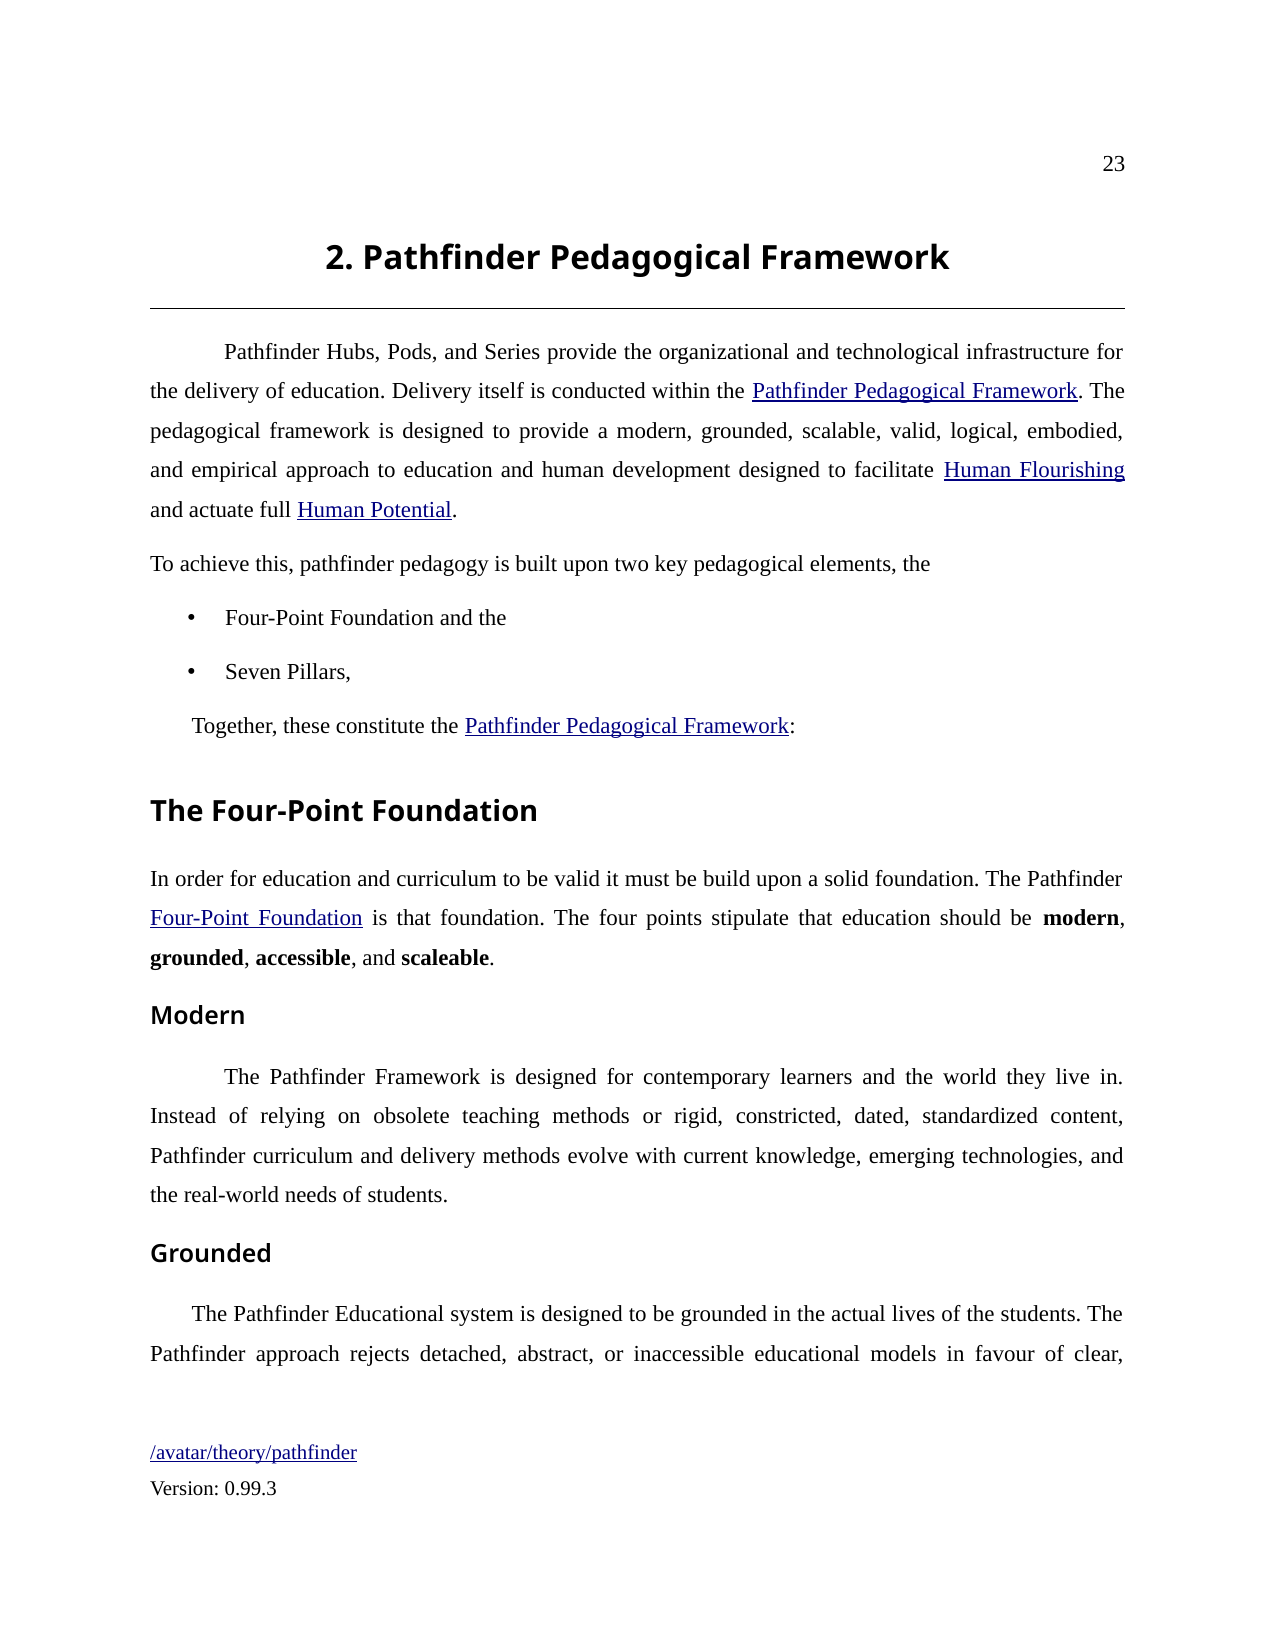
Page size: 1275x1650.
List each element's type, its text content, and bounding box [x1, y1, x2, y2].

text To achieve this, pathfinder pedagogy is built upon two key pedagogical elements, the [150, 550, 1125, 576]
text In order for education and curriculum to be valid it must be build upon a solid foundation. The Pathfinder Four-Point Foundation is that foundation. The four points stipulate that education should be modern, grounded, accessible, and scaleable. [150, 865, 1125, 970]
text The Pathfinder Educational system is designed to be grounded in the actual lives of the students. The Pathfinder approach rejects detached, abstract, or inaccessible educational models in favour of clear, [150, 1301, 1125, 1366]
text The Pathfinder Framework is designed for contemporary learners and the world they live in. Instead of relying on obsolete teaching methods or rigid, constricted, dated, standardized content, Pathfinder curriculum and delivery methods evolve with current knowledge, emerging technologies, and the real-world needs of students. [150, 1063, 1125, 1208]
text Pathfinder Hubs, Pods, and Series provide the organizational and technological infrastructure for the delivery of education. Delivery itself is conducted within the Pathfinder Pedagogical Framework. The pedagogical framework is designed to provide a modern, grounded, scalable, valid, logical, embodied, and empirical approach to education and human development designed to facilitate Human Flourishing and actuate full Human Potential. [150, 338, 1125, 522]
list Four-Point Foundation and the [187, 604, 1125, 630]
subtitle 2. Pathfinder Pedagogical Framework [150, 231, 1125, 308]
subtitle The Four-Point Foundation [150, 790, 1125, 829]
list Seven Pillars, [187, 658, 1125, 684]
subtitle Modern [150, 998, 1125, 1032]
text Together, these constitute the Pathfinder Pedagogical Framework: [150, 712, 1125, 738]
subtitle Grounded [150, 1235, 1125, 1269]
